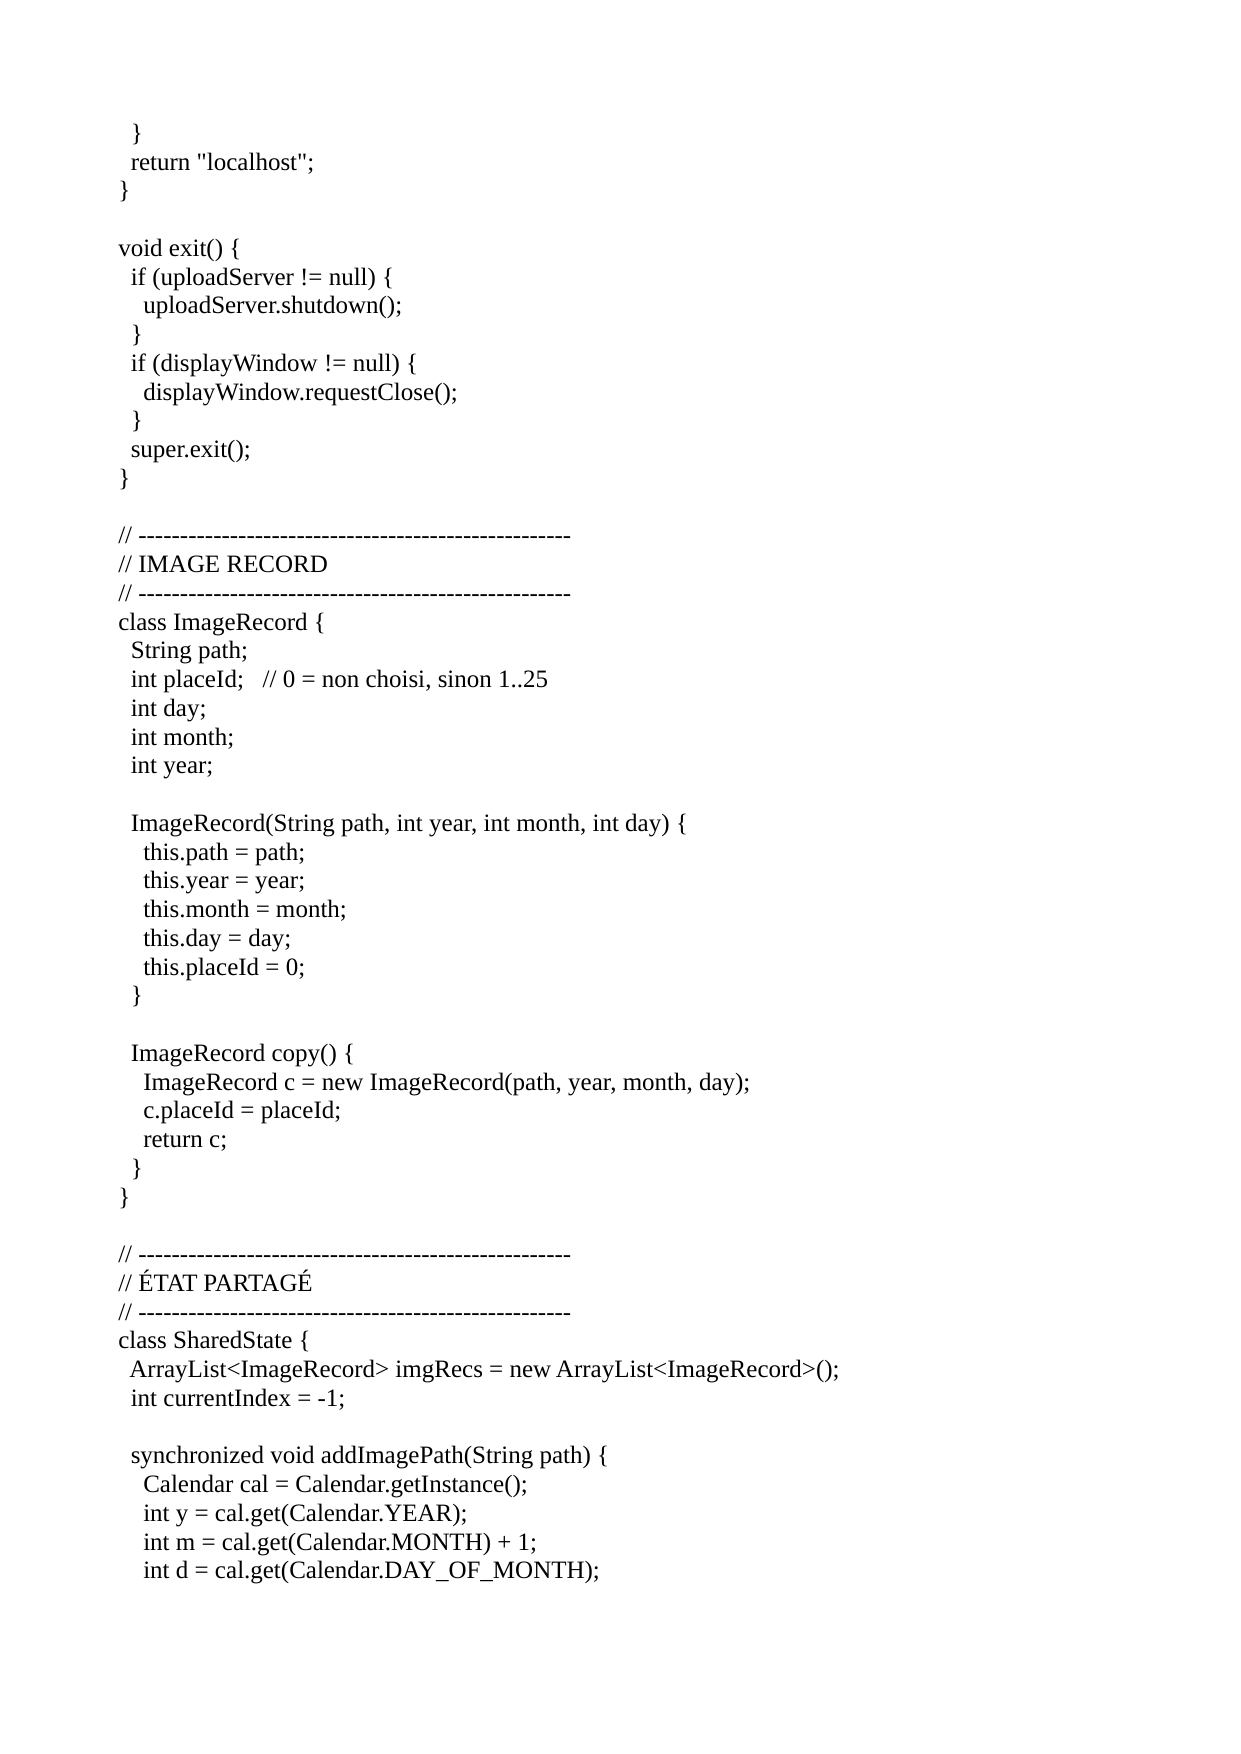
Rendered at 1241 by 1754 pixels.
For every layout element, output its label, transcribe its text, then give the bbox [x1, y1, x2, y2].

text if (uploadServer != null) { [118, 262, 1122, 291]
text void exit() { [118, 233, 1122, 262]
text int currentIndex = -1; [118, 1383, 1122, 1412]
text ImageRecord copy() { [118, 1038, 1122, 1067]
text class ImageRecord { [118, 607, 1122, 636]
text // ---------------------------------------------------- [118, 521, 1122, 549]
text } [118, 463, 1122, 492]
text int year; [118, 751, 1122, 779]
text } [118, 1182, 1122, 1211]
text // IMAGE RECORD [118, 549, 1122, 578]
text int y = cal.get(Calendar.YEAR); [118, 1498, 1122, 1527]
text return "localhost"; [118, 147, 1122, 176]
text this.year = year; [118, 866, 1122, 894]
text int day; [118, 693, 1122, 722]
text } [118, 118, 1122, 147]
text Calendar cal = Calendar.getInstance(); [118, 1469, 1122, 1498]
text this.day = day; [118, 923, 1122, 952]
text } [118, 1153, 1122, 1182]
text c.placeId = placeId; [118, 1096, 1122, 1124]
text ImageRecord(String path, int year, int month, int day) { [118, 808, 1122, 837]
text // ---------------------------------------------------- [118, 1239, 1122, 1268]
text ArrayList<ImageRecord> imgRecs = new ArrayList<ImageRecord>(); [118, 1354, 1122, 1383]
text super.exit(); [118, 434, 1122, 463]
text // ÉTAT PARTAGÉ [118, 1268, 1122, 1297]
text synchronized void addImagePath(String path) { [118, 1441, 1122, 1469]
text // ---------------------------------------------------- [118, 578, 1122, 607]
text } [118, 176, 1122, 204]
text int month; [118, 722, 1122, 751]
text } [118, 319, 1122, 348]
text int placeId; // 0 = non choisi, sinon 1..25 [118, 664, 1122, 693]
text int m = cal.get(Calendar.MONTH) + 1; [118, 1527, 1122, 1556]
text } [118, 406, 1122, 434]
text int d = cal.get(Calendar.DAY_OF_MONTH); [118, 1556, 1122, 1584]
text String path; [118, 636, 1122, 664]
text this.month = month; [118, 894, 1122, 923]
text this.placeId = 0; [118, 952, 1122, 981]
text uploadServer.shutdown(); [118, 291, 1122, 319]
text displayWindow.requestClose(); [118, 377, 1122, 406]
text this.path = path; [118, 837, 1122, 866]
text // ---------------------------------------------------- [118, 1297, 1122, 1326]
text if (displayWindow != null) { [118, 348, 1122, 377]
text class SharedState { [118, 1326, 1122, 1354]
text } [118, 981, 1122, 1009]
text return c; [118, 1124, 1122, 1153]
text ImageRecord c = new ImageRecord(path, year, month, day); [118, 1067, 1122, 1096]
